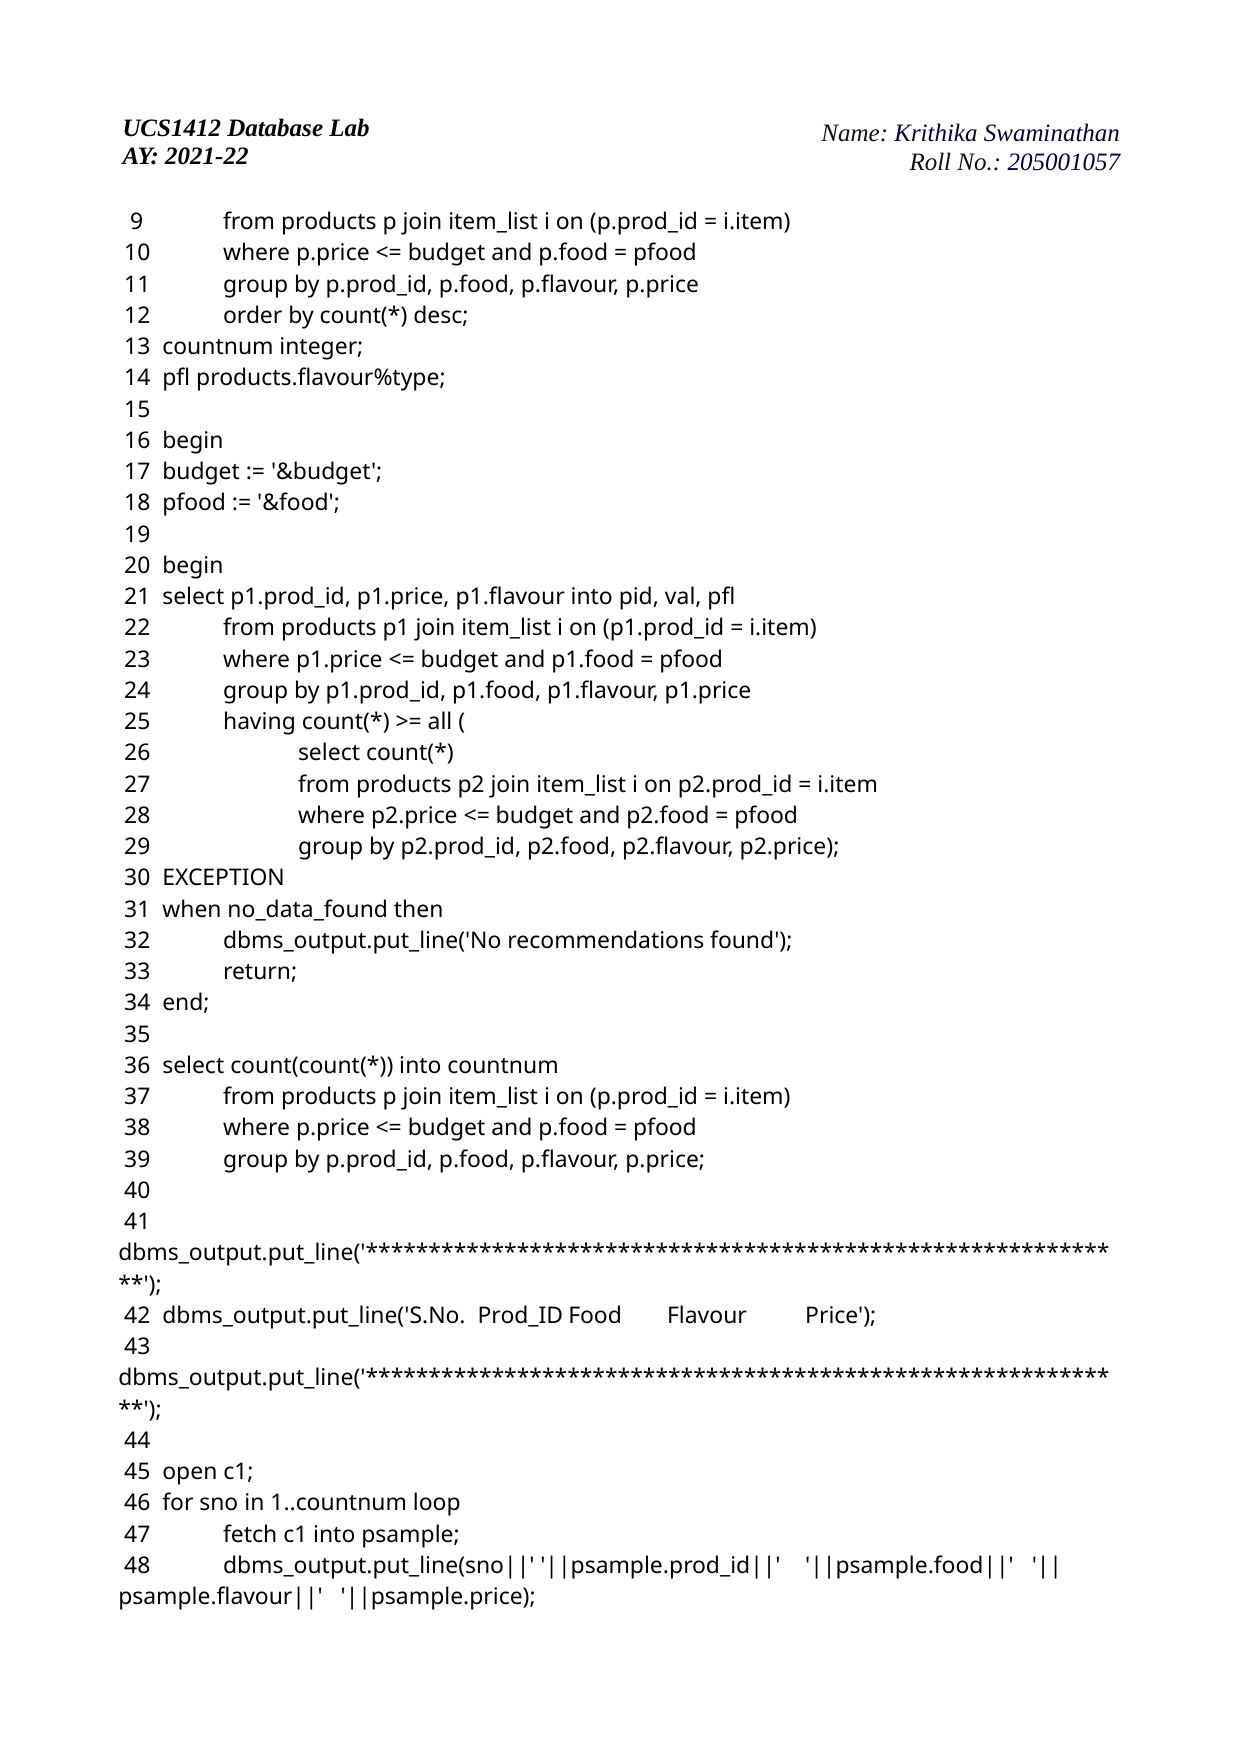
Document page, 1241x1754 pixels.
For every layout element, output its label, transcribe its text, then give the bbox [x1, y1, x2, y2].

text 35 [118, 1018, 1122, 1049]
text 14 pfl products.flavour%type; [118, 361, 1122, 393]
text 47 fetch c1 into psample; [118, 1518, 1122, 1549]
text 21 select p1.prod_id, p1.price, p1.flavour into pid, val, pfl [118, 580, 1122, 611]
text 46 for sno in 1..countnum loop [118, 1486, 1122, 1518]
text 25 having count(*) >= all ( [118, 705, 1122, 736]
text 42 dbms_output.put_line('S.No. Prod_ID Food Flavour Price'); [118, 1299, 1122, 1330]
text 37 from products p join item_list i on (p.prod_id = i.item) [118, 1080, 1122, 1111]
text 33 return; [118, 955, 1122, 986]
text 15 [118, 393, 1122, 424]
text 44 [118, 1424, 1122, 1455]
text 10 where p.price <= budget and p.food = pfood [118, 236, 1122, 268]
text 36 select count(count(*)) into countnum [118, 1049, 1122, 1080]
text 20 begin [118, 549, 1122, 580]
text 16 begin [118, 424, 1122, 455]
text 23 where p1.price <= budget and p1.food = pfood [118, 643, 1122, 674]
text 26 select count(*) [118, 736, 1122, 768]
text 43 dbms_output.put_line('*************************************************************'); [118, 1330, 1122, 1424]
text 9 from products p join item_list i on (p.prod_id = i.item) [118, 205, 1122, 236]
text 13 countnum integer; [118, 330, 1122, 361]
text 19 [118, 518, 1122, 549]
text 18 pfood := '&food'; [118, 486, 1122, 518]
text 17 budget := '&budget'; [118, 455, 1122, 486]
text 29 group by p2.prod_id, p2.food, p2.flavour, p2.price); [118, 830, 1122, 861]
text 40 [118, 1174, 1122, 1205]
text 30 EXCEPTION [118, 861, 1122, 893]
text 22 from products p1 join item_list i on (p1.prod_id = i.item) [118, 611, 1122, 643]
text 28 where p2.price <= budget and p2.food = pfood [118, 799, 1122, 830]
text 31 when no_data_found then [118, 893, 1122, 924]
text 27 from products p2 join item_list i on p2.prod_id = i.item [118, 768, 1122, 799]
text 12 order by count(*) desc; [118, 299, 1122, 330]
text 41 dbms_output.put_line('*************************************************************'); [118, 1205, 1122, 1299]
text 24 group by p1.prod_id, p1.food, p1.flavour, p1.price [118, 674, 1122, 705]
text 39 group by p.prod_id, p.food, p.flavour, p.price; [118, 1143, 1122, 1174]
text 45 open c1; [118, 1455, 1122, 1486]
text 32 dbms_output.put_line('No recommendations found'); [118, 924, 1122, 955]
text 11 group by p.prod_id, p.food, p.flavour, p.price [118, 268, 1122, 299]
text 38 where p.price <= budget and p.food = pfood [118, 1111, 1122, 1143]
text 48 dbms_output.put_line(sno||' '||psample.prod_id||' '||psample.food||' '||psample.flavour||' '||psample.price); [118, 1549, 1122, 1611]
text 34 end; [118, 986, 1122, 1018]
